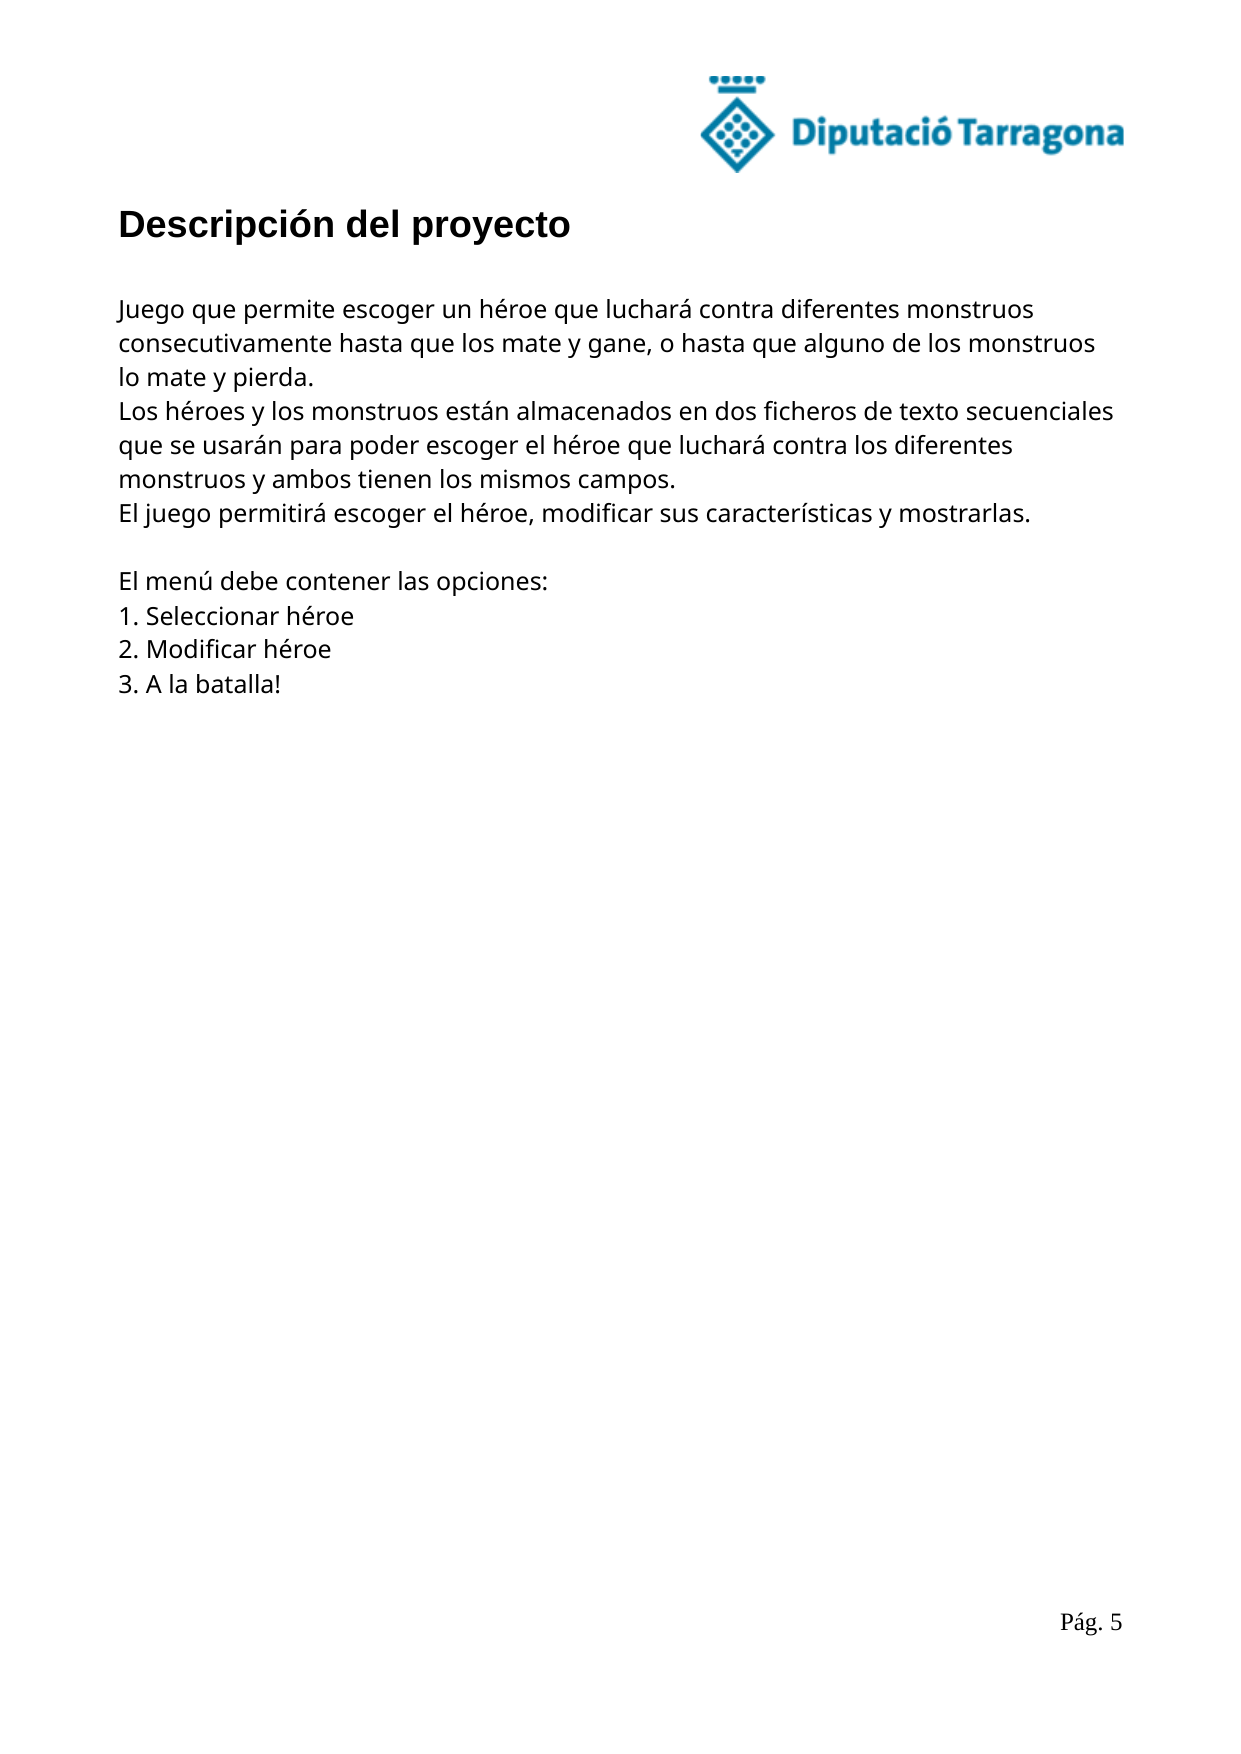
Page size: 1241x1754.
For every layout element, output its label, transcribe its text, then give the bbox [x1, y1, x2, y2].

text 1. Seleccionar héroe [118, 598, 1122, 632]
picture [700, 76, 1124, 173]
text El juego permitirá escoger el héroe, modificar sus características y mostrarlas. [118, 496, 1122, 530]
text 3. A la batalla! [118, 666, 1122, 700]
subtitle Descripción del proyecto [118, 201, 1122, 245]
text Juego que permite escoger un héroe que luchará contra diferentes monstruos consecutivamente hasta que los mate y gane, o hasta que alguno de los monstruos lo mate y pierda. [118, 292, 1122, 394]
text Los héroes y los monstruos están almacenados en dos ficheros de texto secuenciales que se usarán para poder escoger el héroe que luchará contra los diferentes monstruos y ambos tienen los mismos campos. [118, 394, 1122, 496]
text El menú debe contener las opciones: [118, 564, 1122, 598]
text 2. Modificar héroe [118, 632, 1122, 666]
